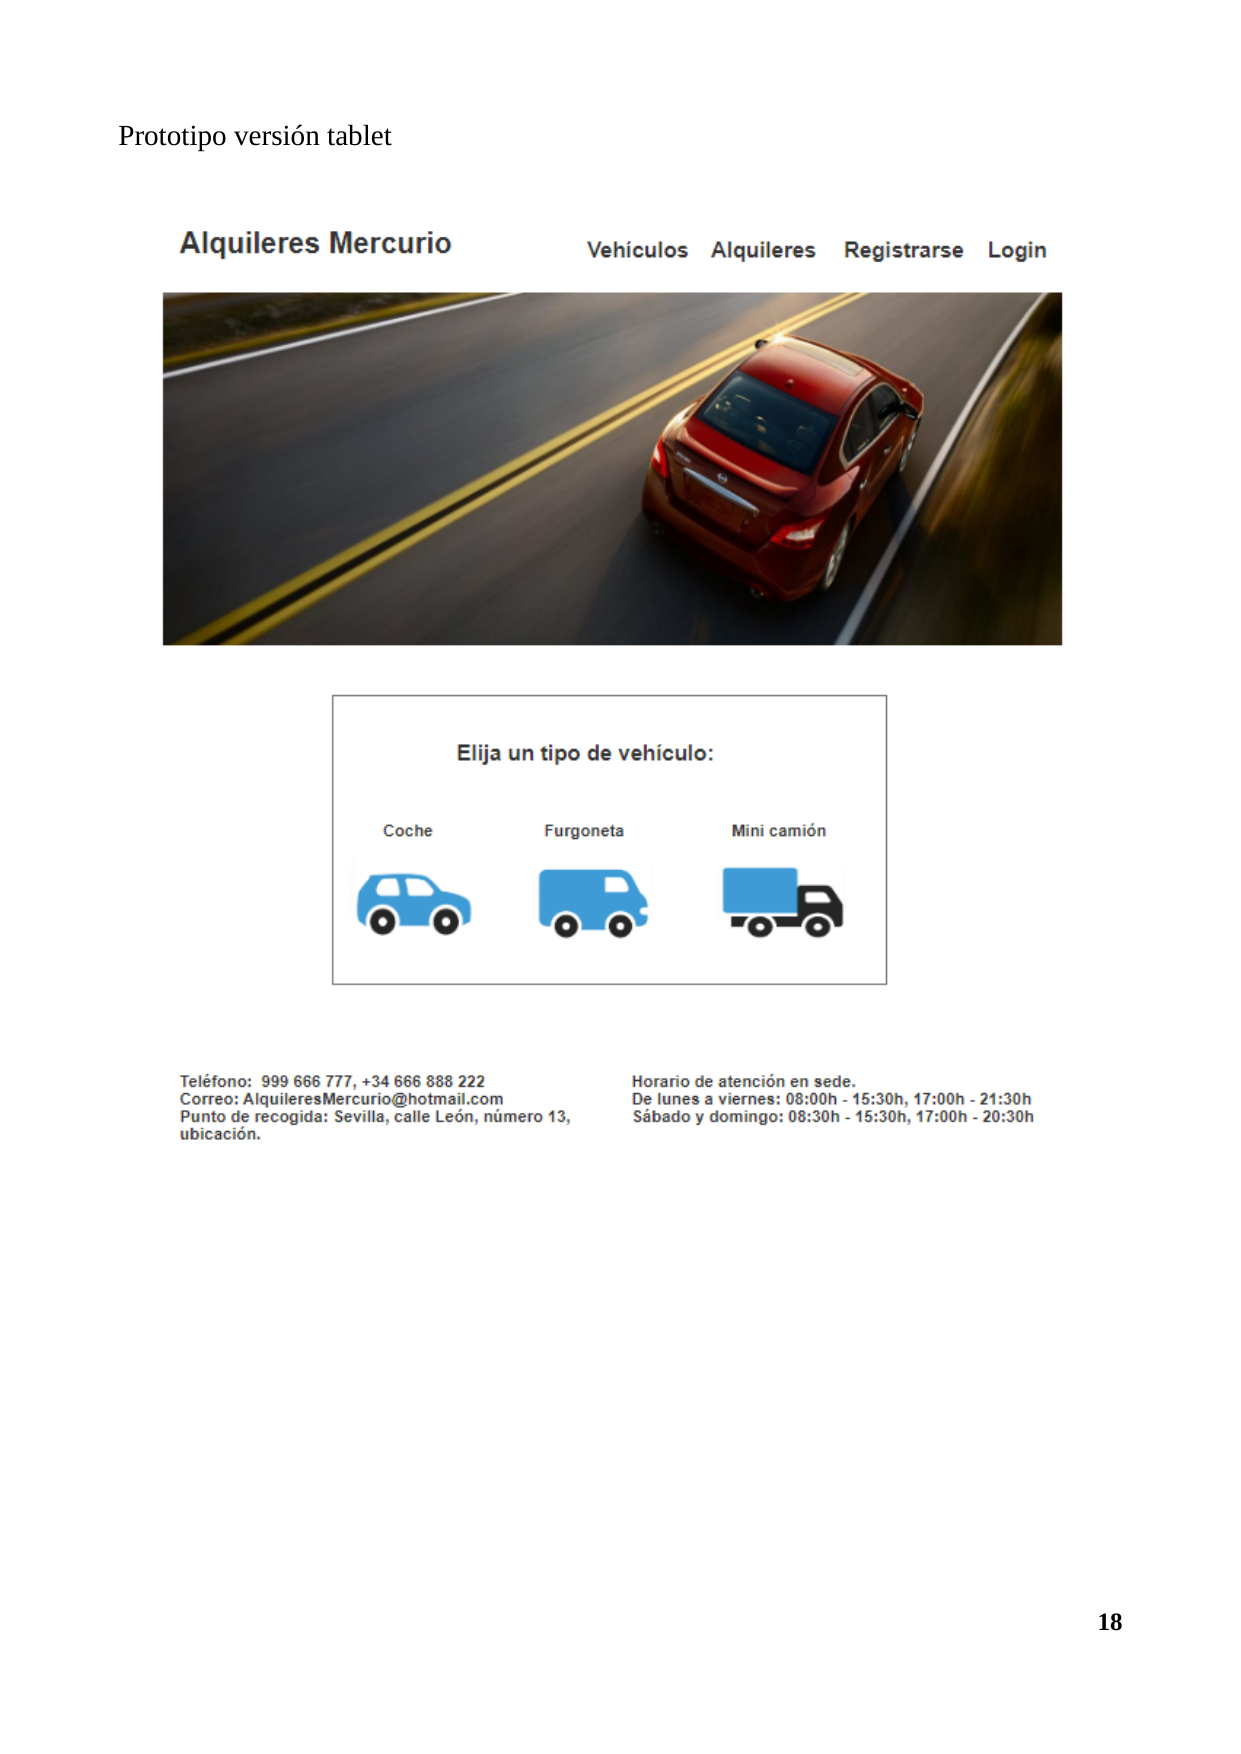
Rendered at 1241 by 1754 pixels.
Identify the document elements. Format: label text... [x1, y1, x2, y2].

text Prototipo versión tablet [118, 118, 1122, 152]
picture [153, 214, 1074, 1166]
